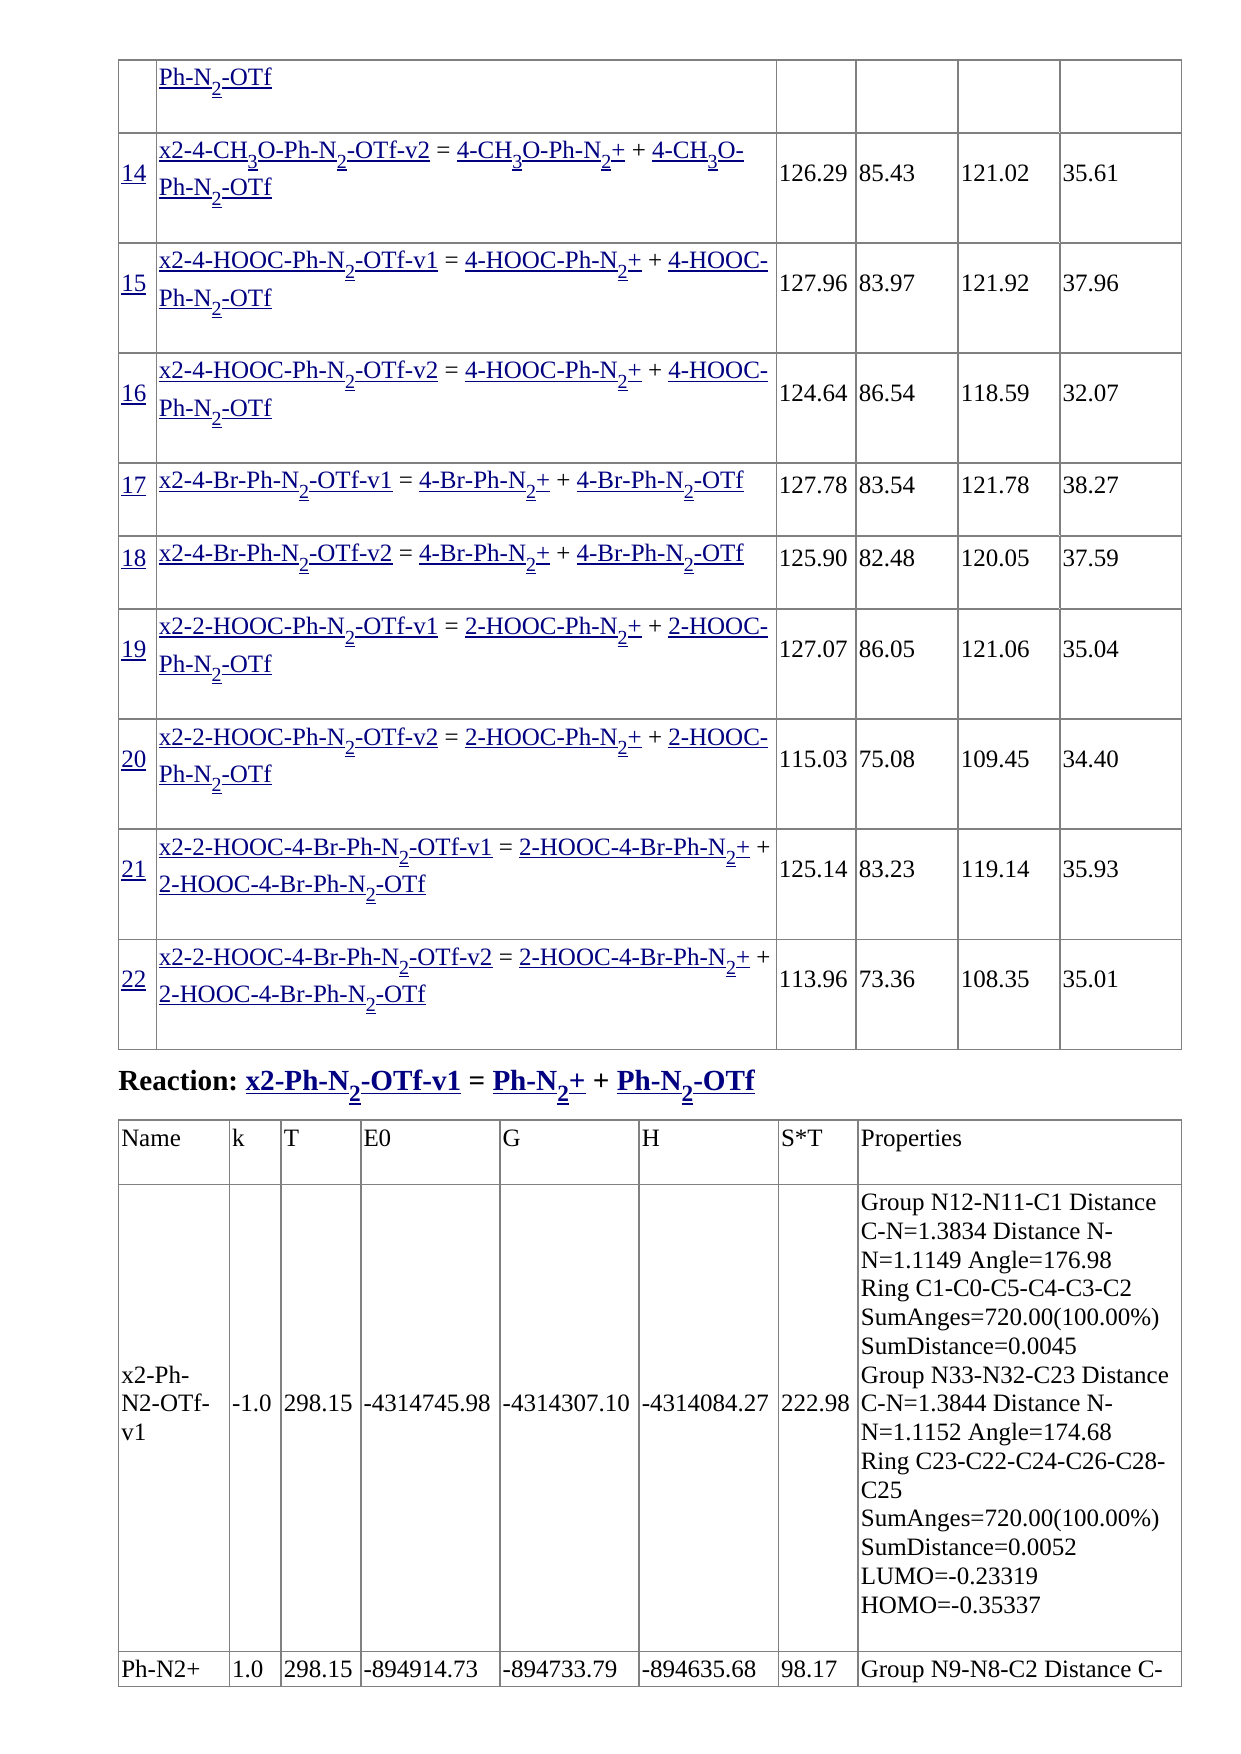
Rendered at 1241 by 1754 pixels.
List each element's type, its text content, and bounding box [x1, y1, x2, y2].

table_cell 115.03 [777, 720, 855, 828]
table_cell x2-2-HOOC-4-Br-Ph-N2-OTf-v1 = 2-HOOC-4-Br-Ph-N2+ + 2-HOOC-4-Br-Ph-N2-OTf [157, 830, 776, 938]
table_cell x2-4-HOOC-Ph-N2-OTf-v1 = 4-HOOC-Ph-N2+ + 4-HOOC-Ph-N2-OTf [157, 244, 776, 352]
table_cell 35.61 [1061, 134, 1181, 242]
table_cell x2-4-Br-Ph-N2-OTf-v1 = 4-Br-Ph-N2+ + 4-Br-Ph-N2-OTf [157, 464, 776, 535]
table_cell 38.27 [1061, 464, 1181, 535]
table_cell Ph-N2-OTf [157, 61, 776, 132]
table_cell 125.90 [777, 537, 855, 608]
table_cell 75.08 [857, 720, 957, 828]
table_cell 22 [119, 940, 156, 1048]
table_cell 83.54 [857, 464, 957, 535]
table_cell 18 [119, 537, 156, 608]
table_cell x2-4-CH3O-Ph-N2-OTf-v2 = 4-CH3O-Ph-N2+ + 4-CH3O-Ph-N2-OTf [157, 134, 776, 242]
table_cell 126.29 [777, 134, 855, 242]
table_cell 127.96 [777, 244, 855, 352]
table_header Properties [859, 1121, 1181, 1184]
table_cell Group N12-N11-C1 Distance C-N=1.3834 Distance N-N=1.1149 Angle=176.98 Ring C1-C0-C5-C4-C3-C2 SumAnges=720.00(100.00%) SumDistance=0.0045 Group N33-N32-C23 Distance C-N=1.3844 Distance N-N=1.1152 Angle=174.68 Ring C23-C22-C24-C26-C28-C25 SumAnges=720.00(100.00%) SumDistance=0.0052 LUMO=-0.23319 HOMO=-0.35337 [859, 1185, 1181, 1651]
table_cell Ph-N2+ [119, 1652, 229, 1686]
table_cell 127.07 [777, 610, 855, 718]
table_cell 98.17 [779, 1652, 857, 1686]
table_cell 127.78 [777, 464, 855, 535]
table_cell 35.04 [1061, 610, 1181, 718]
table_cell 82.48 [857, 537, 957, 608]
table_cell 118.59 [959, 354, 1059, 462]
table_cell [1061, 61, 1181, 132]
table_cell Group N9-N8-C2 Distance C- [859, 1652, 1181, 1686]
table_cell 35.93 [1061, 830, 1181, 938]
table_cell 34.40 [1061, 720, 1181, 828]
table_cell -4314745.98 [362, 1185, 499, 1651]
table_cell [959, 61, 1059, 132]
table_cell -4314084.27 [640, 1185, 778, 1651]
table_cell 20 [119, 720, 156, 828]
table_cell 83.97 [857, 244, 957, 352]
table_cell 121.02 [959, 134, 1059, 242]
table_cell -894733.79 [501, 1652, 638, 1686]
table_cell -4314307.10 [501, 1185, 638, 1651]
subtitle Reaction: x2-Ph-N2-OTf-v1 = Ph-N2+ + Ph-N2-OTf [118, 1063, 1181, 1107]
table_cell 19 [119, 610, 156, 718]
table_cell -894914.73 [362, 1652, 499, 1686]
table_cell 109.45 [959, 720, 1059, 828]
table_cell 83.23 [857, 830, 957, 938]
table_header H [640, 1121, 778, 1184]
table_cell 113.96 [777, 940, 855, 1048]
table_cell 121.06 [959, 610, 1059, 718]
table_cell [857, 61, 957, 132]
table_cell 125.14 [777, 830, 855, 938]
table_header E0 [362, 1121, 499, 1184]
table_cell -894635.68 [640, 1652, 778, 1686]
table_cell x2-4-Br-Ph-N2-OTf-v2 = 4-Br-Ph-N2+ + 4-Br-Ph-N2-OTf [157, 537, 776, 608]
table_header k [230, 1121, 280, 1184]
table_cell 108.35 [959, 940, 1059, 1048]
table_cell 121.92 [959, 244, 1059, 352]
table_cell 222.98 [779, 1185, 857, 1651]
table_cell x2-2-HOOC-Ph-N2-OTf-v1 = 2-HOOC-Ph-N2+ + 2-HOOC-Ph-N2-OTf [157, 610, 776, 718]
table_cell 15 [119, 244, 156, 352]
table_cell 119.14 [959, 830, 1059, 938]
table_cell x2-Ph-N2-OTf-v1 [119, 1185, 229, 1651]
table_cell x2-4-HOOC-Ph-N2-OTf-v2 = 4-HOOC-Ph-N2+ + 4-HOOC-Ph-N2-OTf [157, 354, 776, 462]
table_cell 73.36 [857, 940, 957, 1048]
table_header Name [119, 1121, 229, 1184]
table_cell 16 [119, 354, 156, 462]
table_cell 121.78 [959, 464, 1059, 535]
table_header G [501, 1121, 638, 1184]
table_cell 120.05 [959, 537, 1059, 608]
table_cell 37.59 [1061, 537, 1181, 608]
table_cell 37.96 [1061, 244, 1181, 352]
table_cell 86.05 [857, 610, 957, 718]
table_cell [777, 61, 855, 132]
table_cell -1.0 [230, 1185, 280, 1651]
table_cell 32.07 [1061, 354, 1181, 462]
table_cell 86.54 [857, 354, 957, 462]
table_cell x2-2-HOOC-Ph-N2-OTf-v2 = 2-HOOC-Ph-N2+ + 2-HOOC-Ph-N2-OTf [157, 720, 776, 828]
table_cell 1.0 [230, 1652, 280, 1686]
table_cell 14 [119, 134, 156, 242]
table_cell 124.64 [777, 354, 855, 462]
table_cell [119, 61, 156, 132]
table_cell 298.15 [282, 1652, 360, 1686]
table_cell 85.43 [857, 134, 957, 242]
table_cell 21 [119, 830, 156, 938]
table_cell x2-2-HOOC-4-Br-Ph-N2-OTf-v2 = 2-HOOC-4-Br-Ph-N2+ + 2-HOOC-4-Br-Ph-N2-OTf [157, 940, 776, 1048]
table_cell 35.01 [1061, 940, 1181, 1048]
table_cell 17 [119, 464, 156, 535]
table_cell 298.15 [282, 1185, 360, 1651]
table_header S*T [779, 1121, 857, 1184]
table_header T [282, 1121, 360, 1184]
